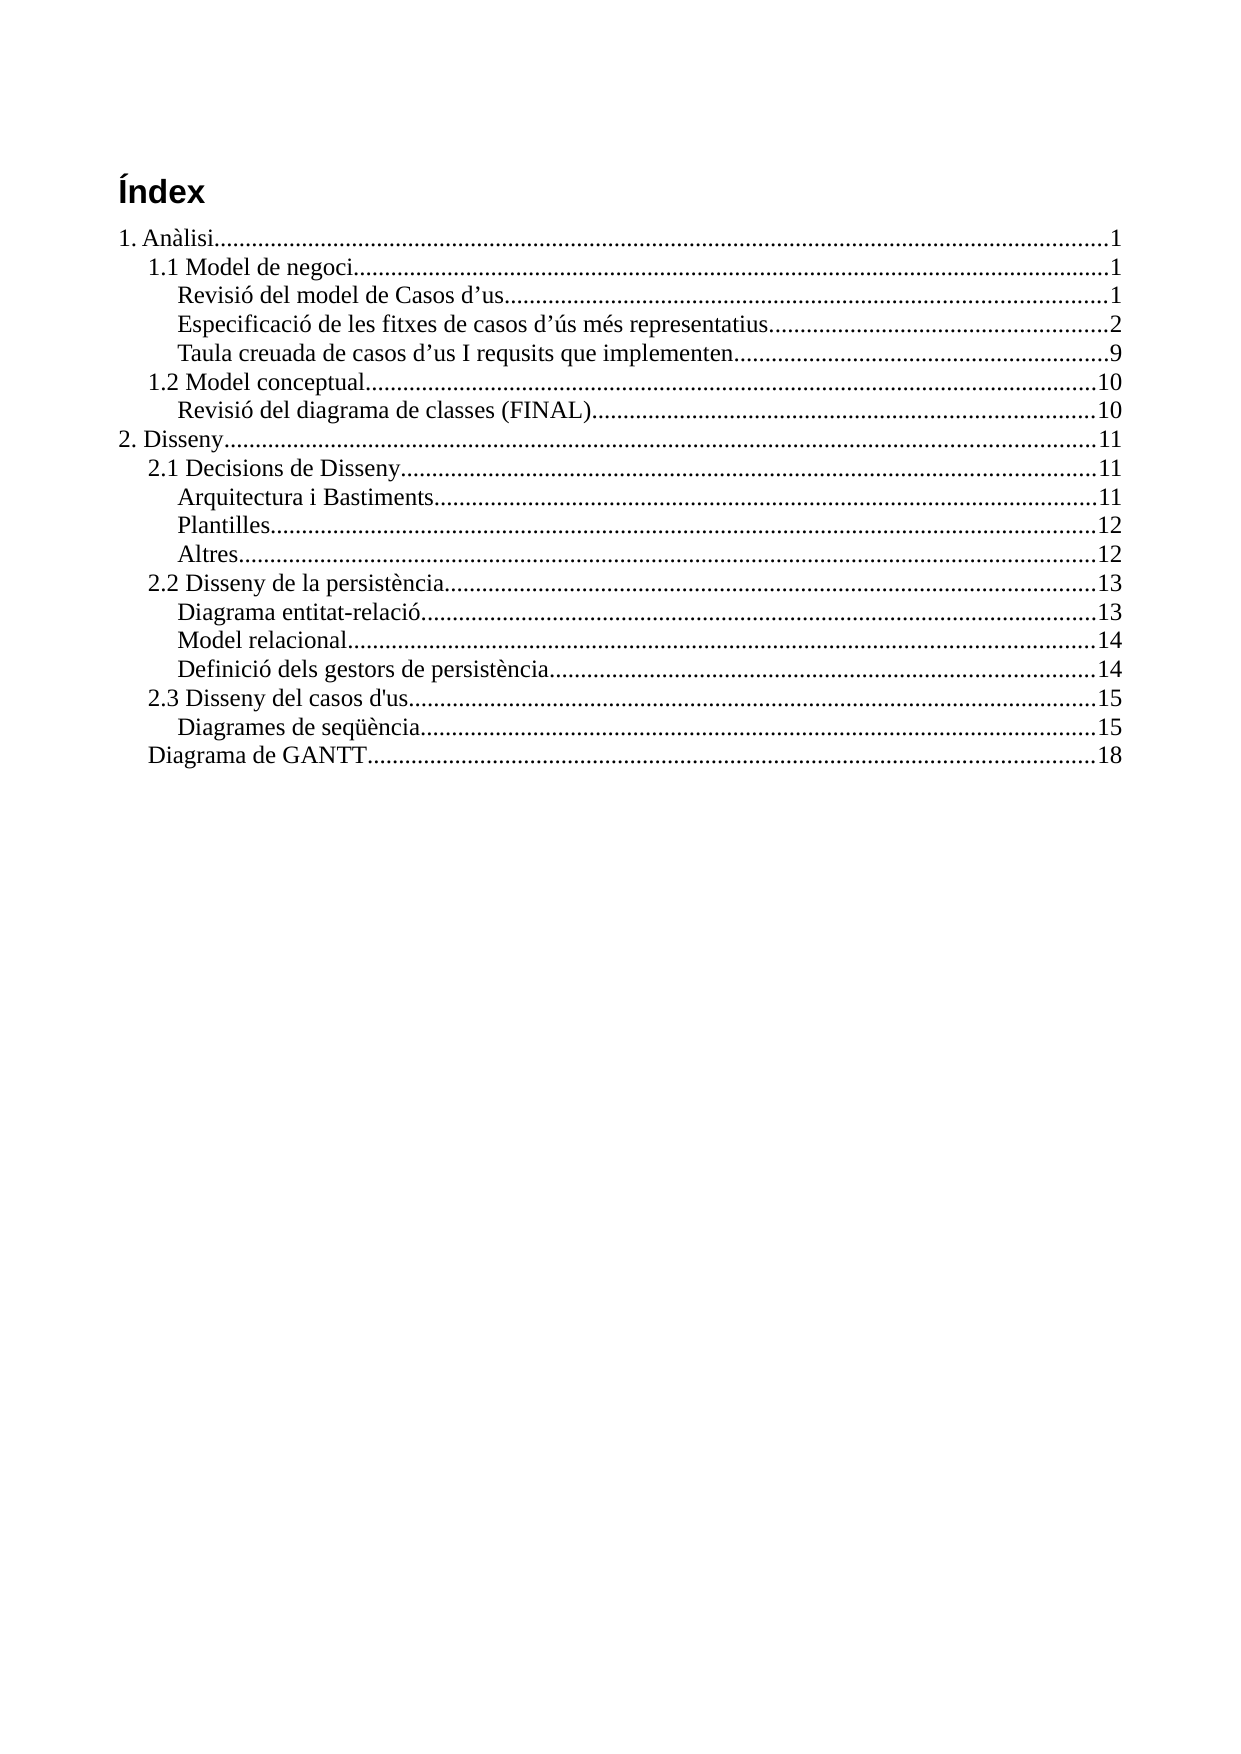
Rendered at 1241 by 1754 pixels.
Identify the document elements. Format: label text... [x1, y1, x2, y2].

text 2.2 Disseny de la persistència 13 [148, 568, 1122, 597]
text Diagrama entitat-relació. 13 [177, 597, 1122, 625]
text Revisió del model de Casos d’us 1 [177, 280, 1122, 309]
text Model relacional 14 [177, 625, 1122, 654]
text Definició dels gestors de persistència. 14 [177, 654, 1122, 683]
text 2.3 Disseny del casos d'us 15 [148, 683, 1122, 712]
text 1.1 Model de negoci 1 [148, 252, 1122, 280]
text Taula creuada de casos d’us I requsits que implementen 9 [177, 338, 1122, 367]
text Altres 12 [177, 539, 1122, 568]
text Especificació de les fitxes de casos d’ús més representatius. 2 [177, 309, 1122, 338]
text 2.1 Decisions de Disseny 11 [148, 453, 1122, 482]
text 2. Disseny 11 [118, 424, 1122, 453]
text Plantilles 12 [177, 510, 1122, 539]
text Diagrames de seqüència 15 [177, 712, 1122, 740]
text 1.2 Model conceptual 10 [148, 367, 1122, 395]
subtitle Índex [118, 172, 1122, 210]
text Revisió del diagrama de classes (FINAL) 10 [177, 395, 1122, 424]
text Diagrama de GANTT 18 [148, 740, 1122, 769]
text Arquitectura i Bastiments 11 [177, 482, 1122, 510]
text 1. Anàlisi 1 [118, 223, 1122, 252]
